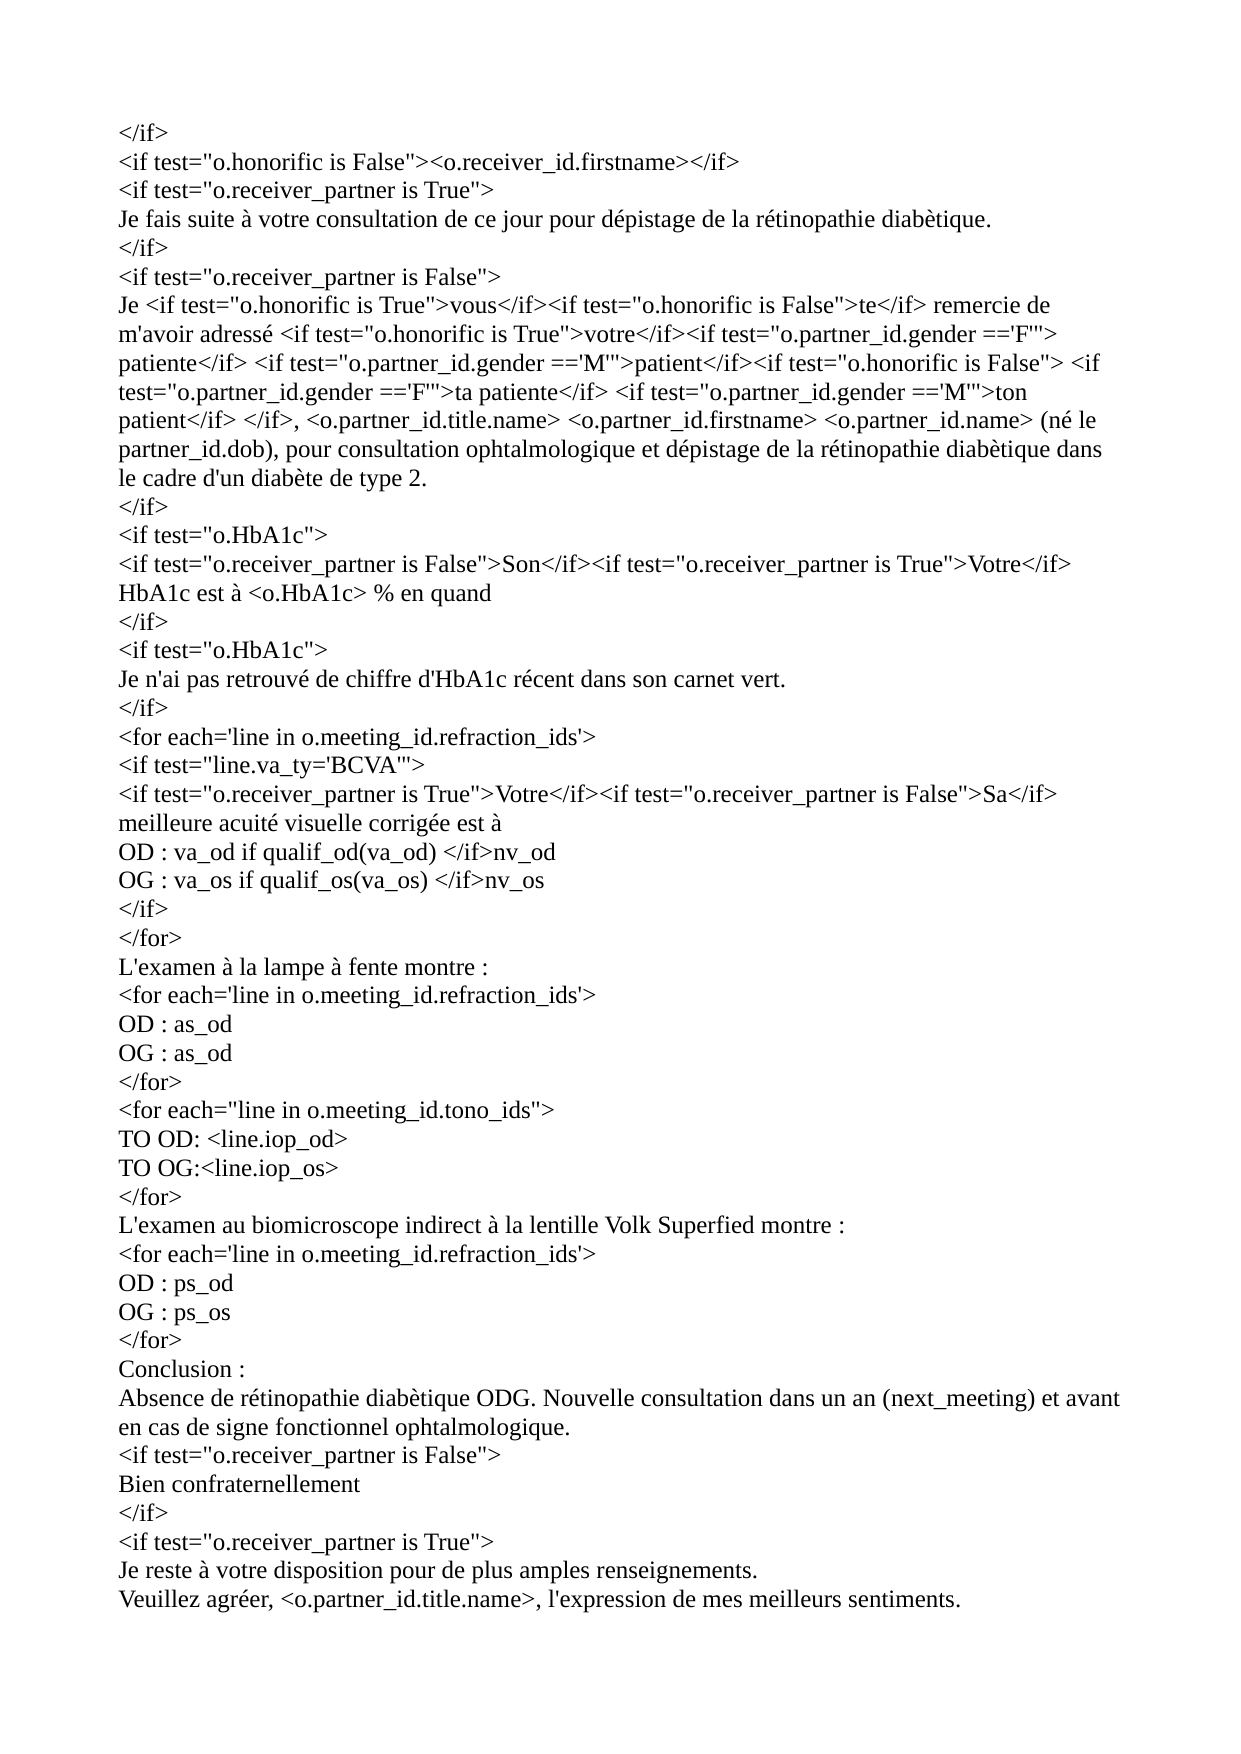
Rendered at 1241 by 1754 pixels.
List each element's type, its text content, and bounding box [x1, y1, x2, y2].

text <if test="o.receiver_partner is False">Son</if><if test="o.receiver_partner is True">Votre</if> HbA1c est à <o.HbA1c> % en quand [118, 549, 1122, 607]
text Je n'ai pas retrouvé de chiffre d'HbA1c récent dans son carnet vert. [118, 664, 1122, 693]
text OG : as_od [118, 1038, 1122, 1067]
text <if test="o.receiver_partner is False"> [118, 1441, 1122, 1469]
text </if> [118, 118, 1122, 147]
text Conclusion : [118, 1354, 1122, 1383]
text </if> [118, 607, 1122, 636]
text Bien confraternellement [118, 1469, 1122, 1498]
text Absence de rétinopathie diabètique ODG. Nouvelle consultation dans un an (next_meeting) et avant en cas de signe fonctionnel ophtalmologique. [118, 1383, 1122, 1441]
text </if> [118, 894, 1122, 923]
text Je reste à votre disposition pour de plus amples renseignements. [118, 1556, 1122, 1584]
text Je fais suite à votre consultation de ce jour pour dépistage de la rétinopathie diabètique. [118, 204, 1122, 233]
text </if> [118, 233, 1122, 262]
text </if> [118, 693, 1122, 722]
text </for> [118, 1182, 1122, 1211]
text <if test="o.receiver_partner is True"> [118, 1527, 1122, 1556]
text </for> [118, 923, 1122, 952]
text <for each='line in o.meeting_id.refraction_ids'> [118, 1239, 1122, 1268]
text <if test="o.honorific is False"><o.receiver_id.firstname></if> [118, 147, 1122, 176]
text </if> [118, 492, 1122, 521]
text <for each="line in o.meeting_id.tono_ids"> [118, 1096, 1122, 1124]
text L'examen au biomicroscope indirect à la lentille Volk Superfied montre : [118, 1211, 1122, 1239]
text TO OD: <line.iop_od> TO OG:<line.iop_os> [118, 1124, 1122, 1182]
text OD : ps_od [118, 1268, 1122, 1297]
text <for each='line in o.meeting_id.refraction_ids'> [118, 981, 1122, 1009]
text </for> [118, 1067, 1122, 1096]
text OG : ps_os [118, 1297, 1122, 1326]
text <if test="o.receiver_partner is True"> [118, 176, 1122, 204]
text <if test="o.HbA1c"> [118, 521, 1122, 549]
text <if test="o.receiver_partner is True">Votre</if><if test="o.receiver_partner is False">Sa</if> meilleure acuité visuelle corrigée est à [118, 779, 1122, 837]
text OD : va_od if qualif_od(va_od) </if>nv_od OG : va_os if qualif_os(va_os) </if>nv_os [118, 837, 1122, 894]
text <if test="o.HbA1c"> [118, 636, 1122, 664]
text <for each='line in o.meeting_id.refraction_ids'> [118, 722, 1122, 751]
text Veuillez agréer, <o.partner_id.title.name>, l'expression de mes meilleurs sentiments. [118, 1584, 1122, 1613]
text L'examen à la lampe à fente montre : [118, 952, 1122, 981]
text <if test="line.va_ty='BCVA'"> [118, 751, 1122, 779]
text Je <if test="o.honorific is True">vous</if><if test="o.honorific is False">te</if> remercie de m'avoir adressé <if test="o.honorific is True">votre</if><if test="o.partner_id.gender =='F'"> patiente</if> <if test="o.partner_id.gender =='M'">patient</if><if test="o.honorific is False"> <if test="o.partner_id.gender =='F'">ta patiente</if> <if test="o.partner_id.gender =='M'">ton patient</if> </if>, <o.partner_id.title.name> <o.partner_id.firstname> <o.partner_id.name> (né le partner_id.dob), pour consultation ophtalmologique et dépistage de la rétinopathie diabètique dans le cadre d'un diabète de type 2. [118, 291, 1122, 492]
text </for> [118, 1326, 1122, 1354]
text </if> [118, 1498, 1122, 1527]
text <if test="o.receiver_partner is False"> [118, 262, 1122, 291]
text OD : as_od [118, 1009, 1122, 1038]
